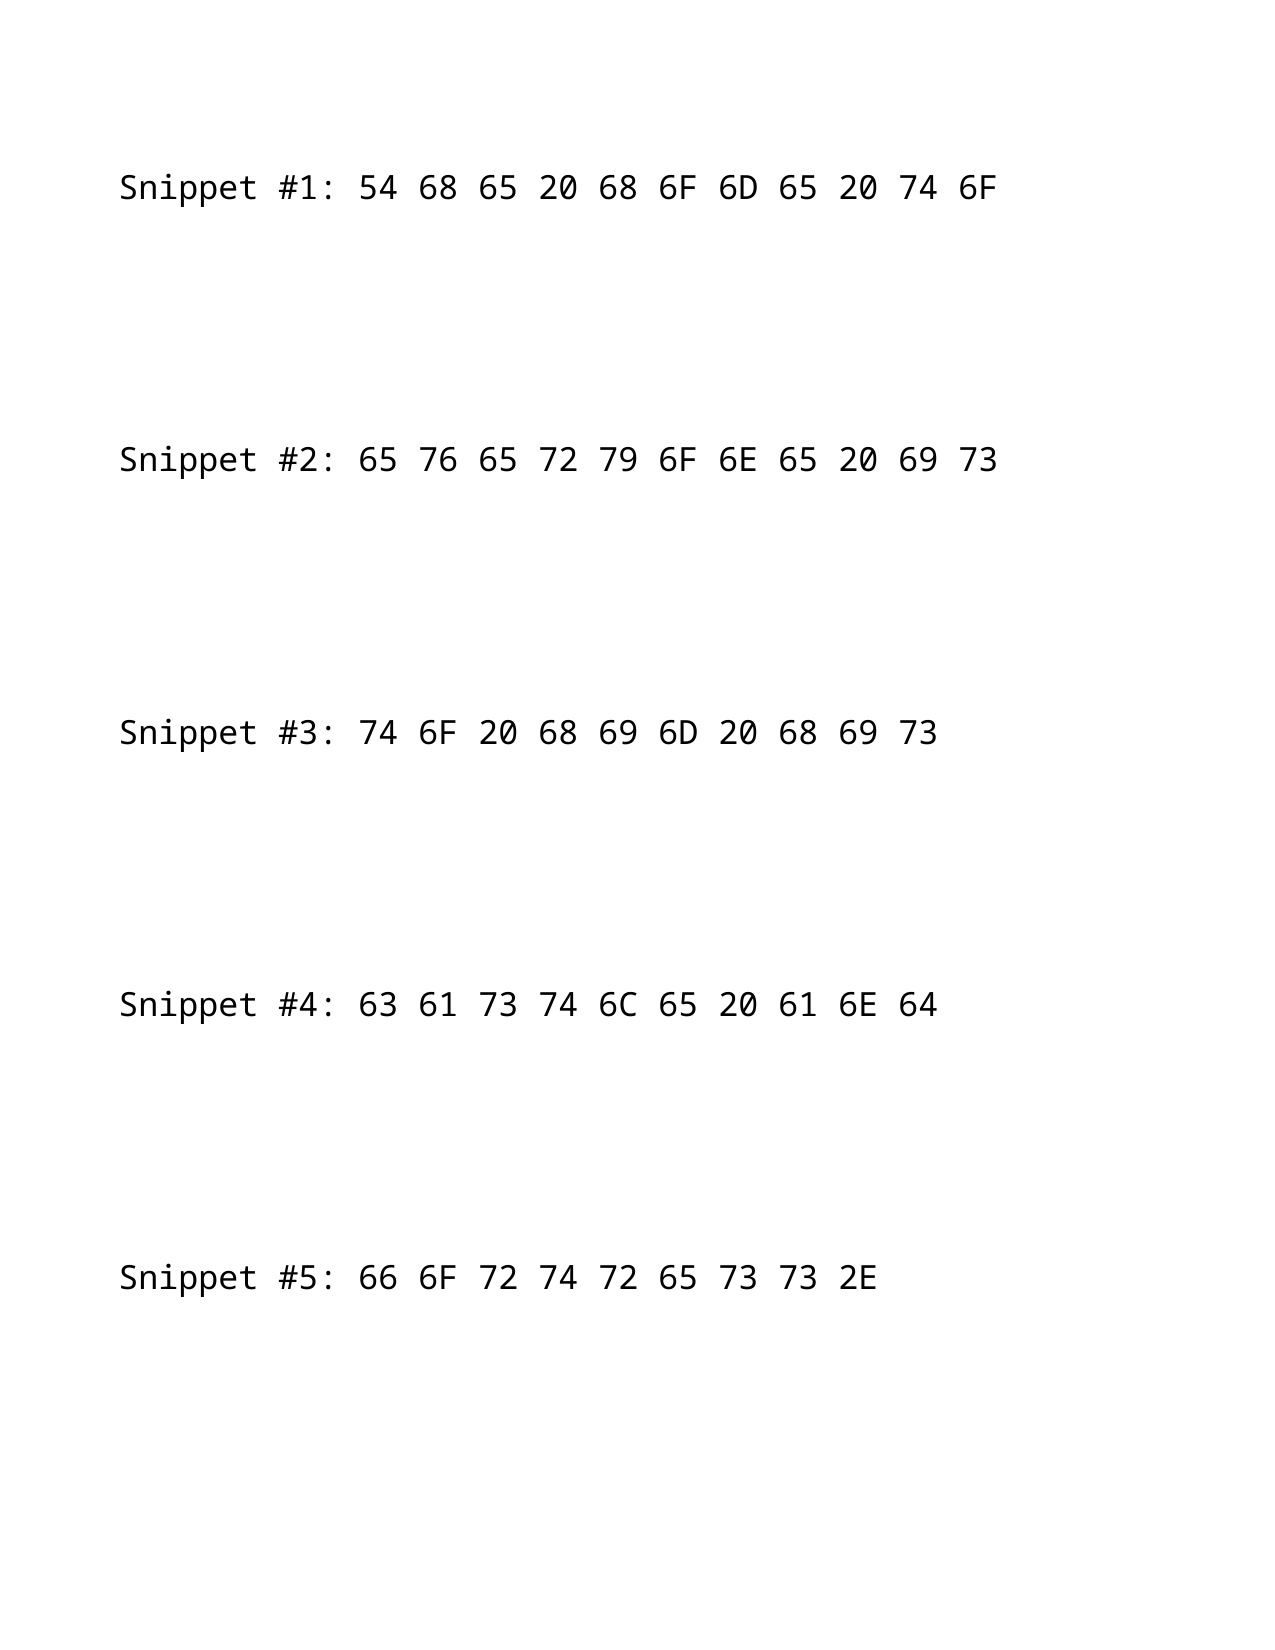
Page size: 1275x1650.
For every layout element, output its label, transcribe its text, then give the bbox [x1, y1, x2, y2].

text Snippet #3: 74 6F 20 68 69 6D 20 68 69 73 [118, 708, 1157, 754]
text Snippet #5: 66 6F 72 74 72 65 73 73 2E [118, 1253, 1157, 1299]
text Snippet #2: 65 76 65 72 79 6F 6E 65 20 69 73 [118, 436, 1157, 481]
text Snippet #1: 54 68 65 20 68 6F 6D 65 20 74 6F [118, 163, 1157, 209]
text Snippet #4: 63 61 73 74 6C 65 20 61 6E 64 [118, 981, 1157, 1026]
